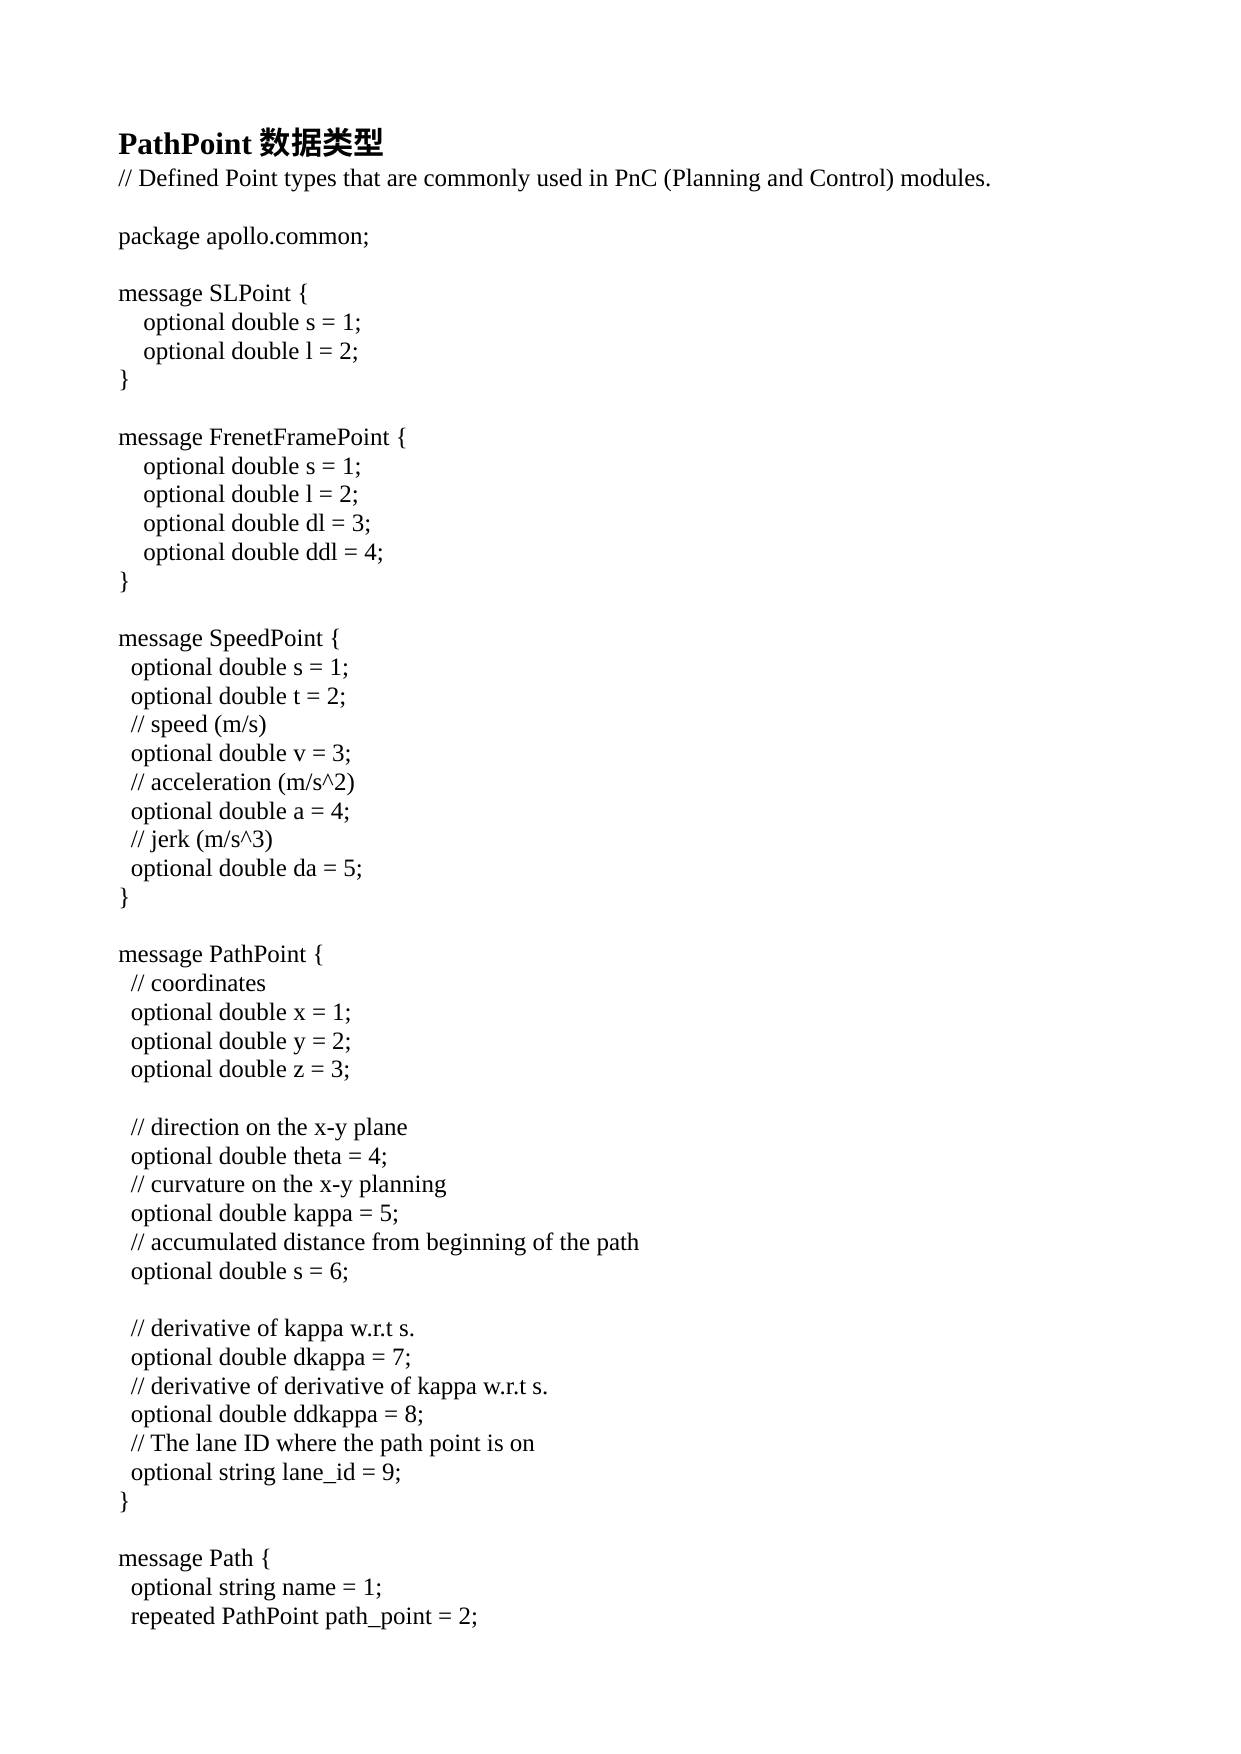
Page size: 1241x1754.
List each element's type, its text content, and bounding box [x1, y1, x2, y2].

text } [118, 1486, 1122, 1514]
text optional double t = 2; [118, 681, 1122, 709]
text optional double ddl = 4; [118, 537, 1122, 566]
text optional double z = 3; [118, 1054, 1122, 1083]
text message SLPoint { [118, 278, 1122, 307]
text optional double v = 3; [118, 738, 1122, 767]
text optional double l = 2; [118, 336, 1122, 364]
text // coordinates [118, 968, 1122, 997]
text optional string lane_id = 9; [118, 1457, 1122, 1486]
text optional double a = 4; [118, 796, 1122, 824]
text optional double kappa = 5; [118, 1198, 1122, 1227]
text } [118, 882, 1122, 911]
text message FrenetFramePoint { [118, 422, 1122, 451]
text // derivative of derivative of kappa w.r.t s. [118, 1371, 1122, 1399]
text optional double theta = 4; [118, 1141, 1122, 1169]
text // derivative of kappa w.r.t s. [118, 1313, 1122, 1342]
text PathPoint 数据类型 [118, 118, 1122, 163]
text } [118, 566, 1122, 594]
text optional double dl = 3; [118, 508, 1122, 537]
text optional double x = 1; [118, 997, 1122, 1026]
text repeated PathPoint path_point = 2; [118, 1601, 1122, 1629]
text optional double s = 6; [118, 1256, 1122, 1284]
text package apollo.common; [118, 221, 1122, 249]
text message Path { [118, 1543, 1122, 1572]
text optional double y = 2; [118, 1026, 1122, 1054]
text // Defined Point types that are commonly used in PnC (Planning and Control) modules. [118, 163, 1122, 192]
text } [118, 364, 1122, 393]
text optional double s = 1; [118, 307, 1122, 336]
text message SpeedPoint { [118, 623, 1122, 652]
text optional double s = 1; [118, 451, 1122, 479]
text // direction on the x-y plane [118, 1112, 1122, 1141]
text optional double dkappa = 7; [118, 1342, 1122, 1371]
text message PathPoint { [118, 939, 1122, 968]
text // curvature on the x-y planning [118, 1169, 1122, 1198]
text optional double s = 1; [118, 652, 1122, 681]
text // acceleration (m/s^2) [118, 767, 1122, 796]
text optional double da = 5; [118, 853, 1122, 882]
text optional double l = 2; [118, 479, 1122, 508]
text // speed (m/s) [118, 709, 1122, 738]
text // jerk (m/s^3) [118, 824, 1122, 853]
text optional string name = 1; [118, 1572, 1122, 1601]
text // The lane ID where the path point is on [118, 1428, 1122, 1457]
text // accumulated distance from beginning of the path [118, 1227, 1122, 1256]
text optional double ddkappa = 8; [118, 1399, 1122, 1428]
